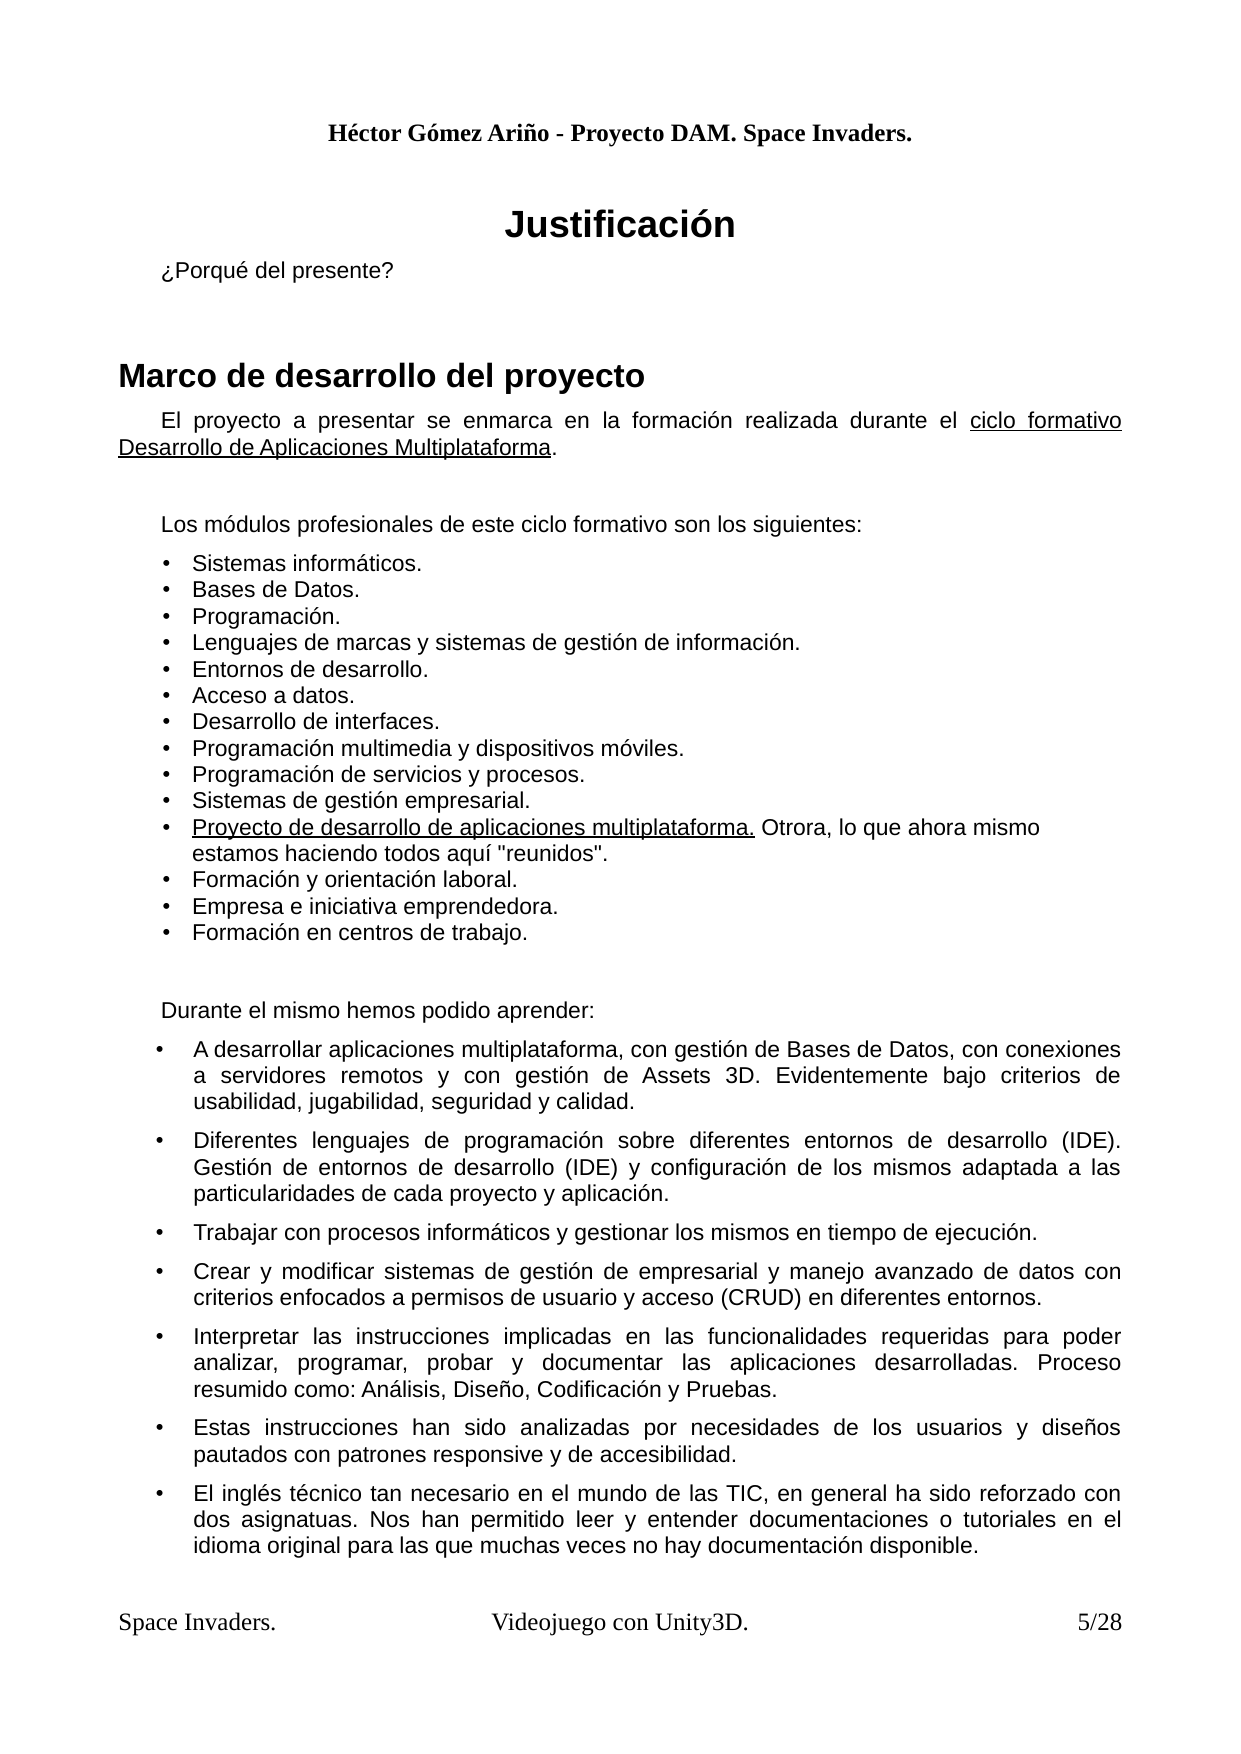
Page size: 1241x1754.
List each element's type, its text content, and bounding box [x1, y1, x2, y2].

list Formación y orientación laboral. [162, 866, 1122, 893]
list Programación multimedia y dispositivos móviles. [162, 734, 1122, 761]
text ¿Porqué del presente? [118, 257, 1122, 284]
list Interpretar las instrucciones implicadas en las funcionalidades requeridas para poder analizar, programar, probar y documentar las aplicaciones desarrolladas. Proceso resumido como: Análisis, Diseño, Codificación y Pruebas. [156, 1323, 1122, 1402]
list Formación en centros de trabajo. [162, 919, 1122, 945]
list Sistemas de gestión empresarial. [162, 787, 1122, 814]
list Bases de Datos. [162, 576, 1122, 603]
list Proyecto de desarrollo de aplicaciones multiplataforma. Otrora, lo que ahora mismo estamos haciendo todos aquí "reunidos". [162, 814, 1122, 866]
list El inglés técnico tan necesario en el mundo de las TIC, en general ha sido reforzado con dos asignatuas. Nos han permitido leer y entender documentaciones o tutoriales en el idioma original para las que muchas veces no hay documentación disponible. [156, 1479, 1122, 1559]
subtitle Justificación [118, 201, 1122, 245]
list Trabajar con procesos informáticos y gestionar los mismos en tiempo de ejecución. [156, 1219, 1122, 1245]
text Los módulos profesionales de este ciclo formativo son los siguientes: [118, 511, 1122, 538]
list Entornos de desarrollo. [162, 656, 1122, 682]
list Desarrollo de interfaces. [162, 708, 1122, 734]
list Lenguajes de marcas y sistemas de gestión de información. [162, 629, 1122, 656]
list Sistemas informáticos. [162, 550, 1122, 576]
list Acceso a datos. [162, 682, 1122, 708]
subtitle Marco de desarrollo del proyecto [118, 356, 1122, 395]
list Estas instrucciones han sido analizadas por necesidades de los usuarios y diseños pautados con patrones responsive y de accesibilidad. [156, 1414, 1122, 1467]
list Diferentes lenguajes de programación sobre diferentes entornos de desarrollo (IDE). Gestión de entornos de desarrollo (IDE) y configuración de los mismos adaptada a las particularidades de cada proyecto y aplicación. [156, 1127, 1122, 1206]
list Programación de servicios y procesos. [162, 761, 1122, 787]
list Empresa e iniciativa emprendedora. [162, 893, 1122, 919]
list Programación. [162, 603, 1122, 629]
list A desarrollar aplicaciones multiplataforma, con gestión de Bases de Datos, con conexiones a servidores remotos y con gestión de Assets 3D. Evidentemente bajo criterios de usabilidad, jugabilidad, seguridad y calidad. [156, 1036, 1122, 1115]
text El proyecto a presentar se enmarca en la formación realizada durante el ciclo formativo Desarrollo de Aplicaciones Multiplataforma. [118, 407, 1122, 460]
text Durante el mismo hemos podido aprender: [118, 997, 1122, 1023]
list Crear y modificar sistemas de gestión de empresarial y manejo avanzado de datos con criterios enfocados a permisos de usuario y acceso (CRUD) en diferentes entornos. [156, 1258, 1122, 1310]
